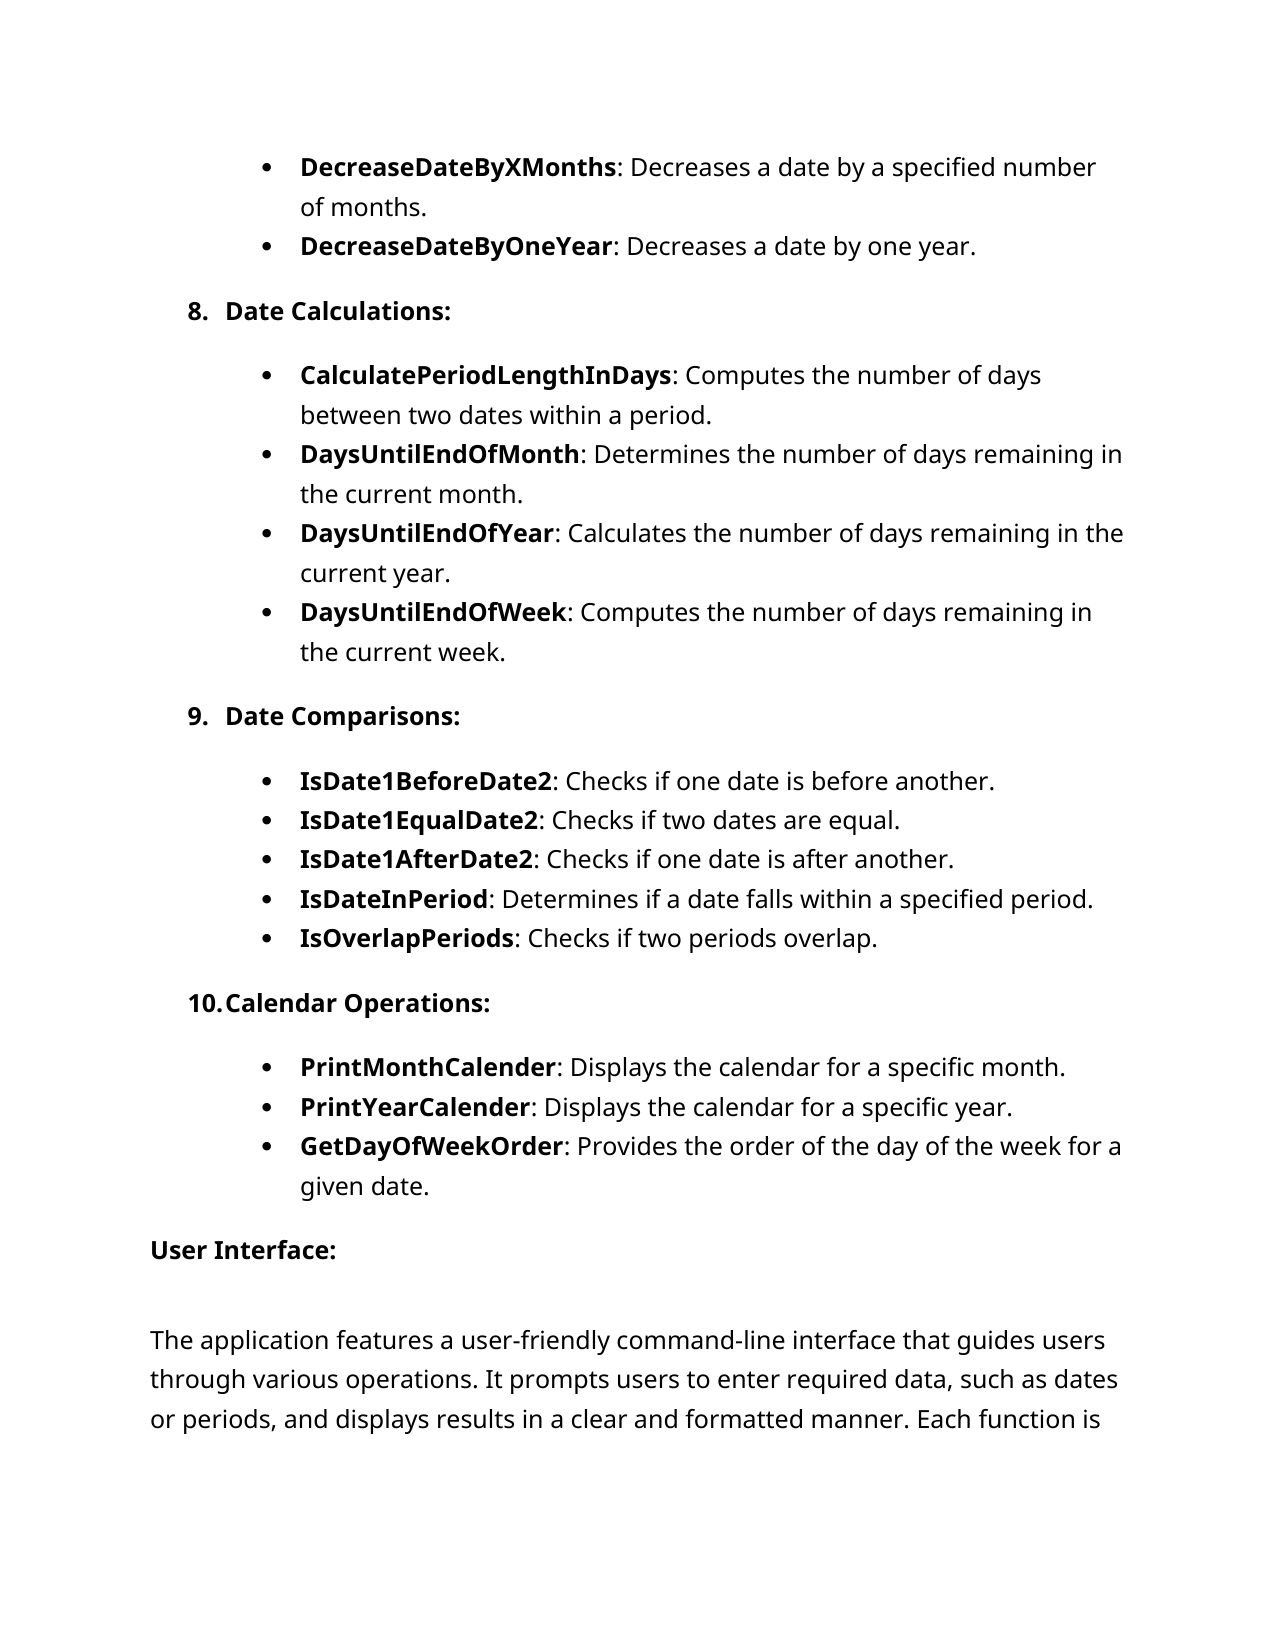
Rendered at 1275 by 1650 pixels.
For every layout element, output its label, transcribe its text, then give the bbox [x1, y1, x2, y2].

list DecreaseDateByOneYear: Decreases a date by one year. [262, 229, 1125, 263]
list IsDate1EqualDate2: Checks if two dates are equal. [262, 803, 1125, 837]
list PrintMonthCalender: Displays the calendar for a specific month. [262, 1050, 1125, 1084]
list IsOverlapPeriods: Checks if two periods overlap. [262, 921, 1125, 955]
list IsDateInPeriod: Determines if a date falls within a specified period. [262, 882, 1125, 916]
list DaysUntilEndOfYear: Calculates the number of days remaining in the current year. [262, 516, 1125, 589]
list DecreaseDateByXMonths: Decreases a date by a specified number of months. [262, 150, 1125, 223]
list DaysUntilEndOfMonth: Determines the number of days remaining in the current month. [262, 437, 1125, 510]
list IsDate1BeforeDate2: Checks if one date is before another. [262, 763, 1125, 797]
list Date Comparisons: [187, 699, 1125, 733]
list DaysUntilEndOfWeek: Computes the number of days remaining in the current week. [262, 595, 1125, 668]
list Calendar Operations: [187, 986, 1125, 1020]
list PrintYearCalender: Displays the calendar for a specific year. [262, 1089, 1125, 1124]
list CalculatePeriodLengthInDays: Computes the number of days between two dates within a period. [262, 358, 1125, 431]
list Date Calculations: [187, 293, 1125, 327]
text User Interface: [150, 1233, 1125, 1267]
text The application features a user-friendly command-line interface that guides users through various operations. It prompts users to enter required data, such as dates or periods, and displays results in a clear and formatted manner. Each function is [150, 1322, 1125, 1436]
list IsDate1AfterDate2: Checks if one date is after another. [262, 842, 1125, 876]
list GetDayOfWeekOrder: Provides the order of the day of the week for a given date. [262, 1129, 1125, 1203]
